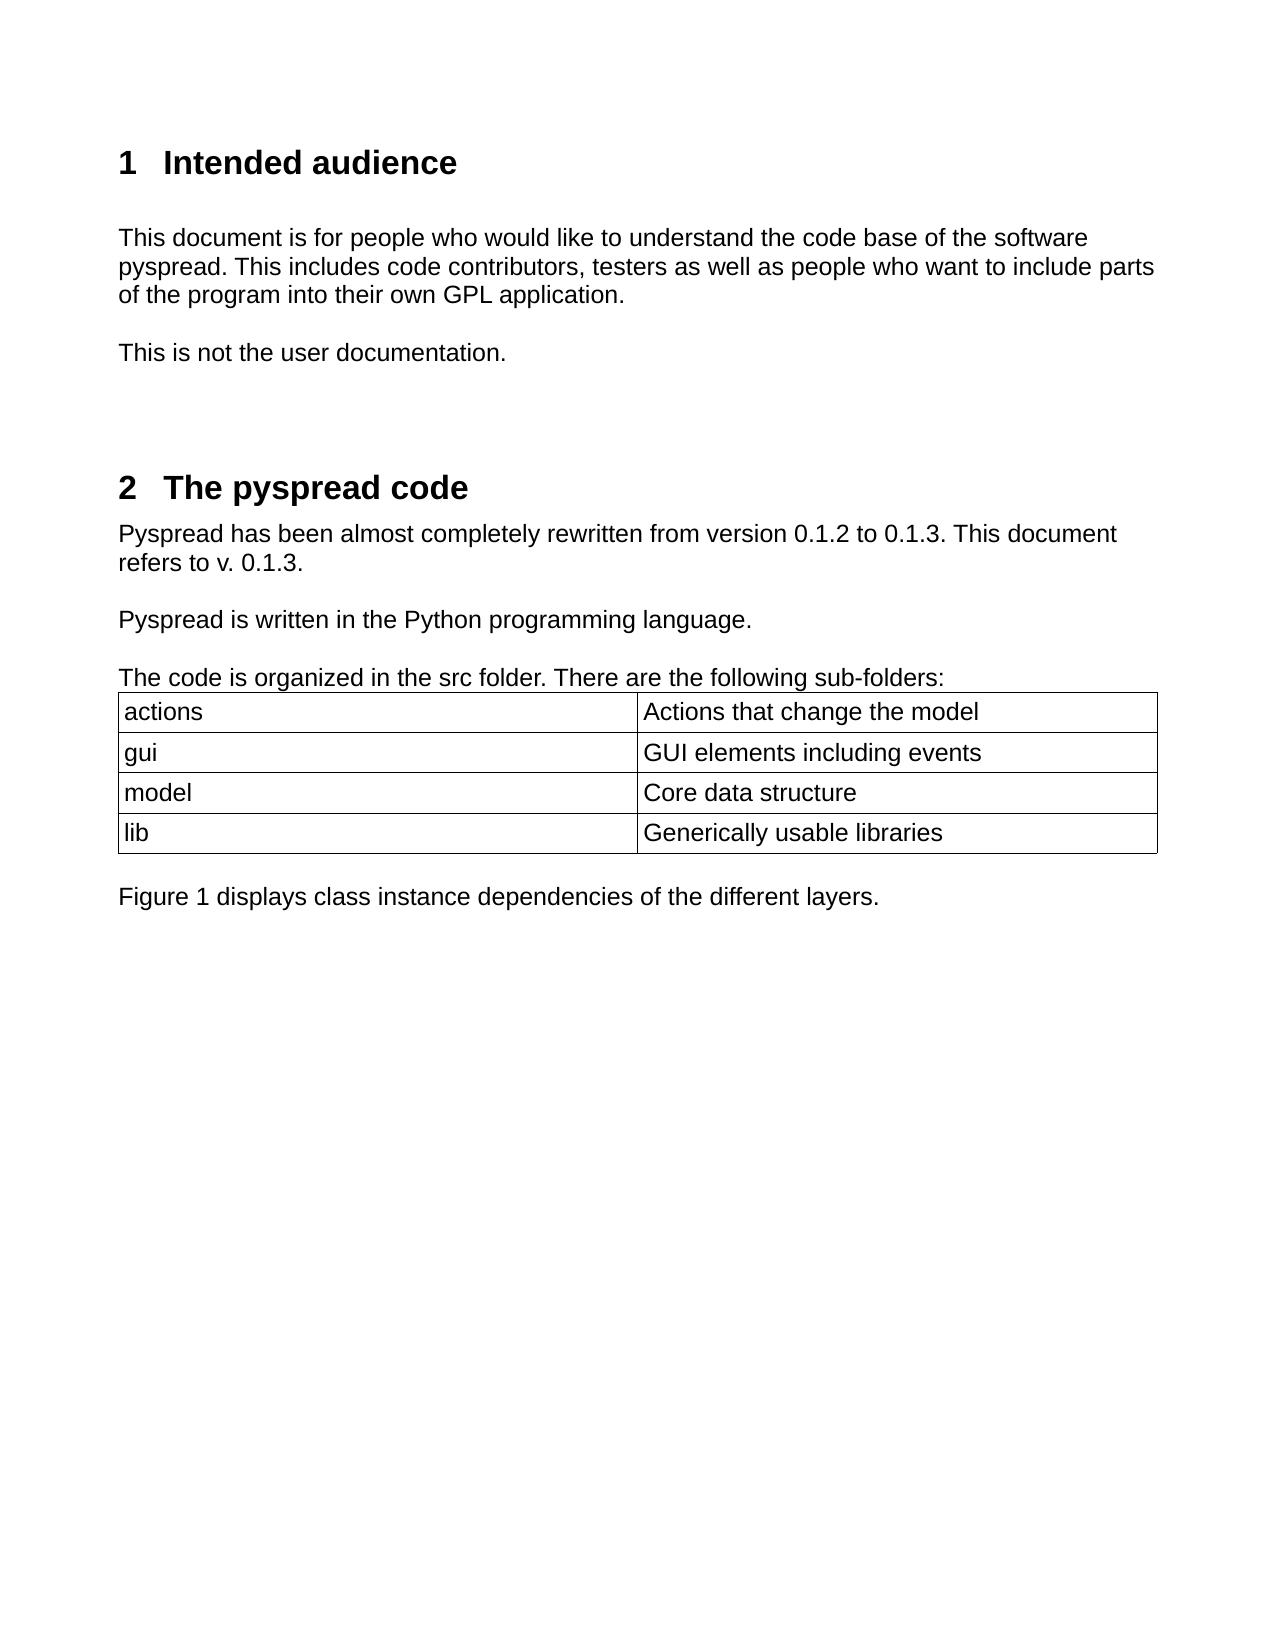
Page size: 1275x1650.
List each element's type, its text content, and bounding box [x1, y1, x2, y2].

table_cell Core data structure [638, 773, 1157, 812]
table_cell model [119, 773, 637, 812]
table_cell gui [119, 733, 637, 772]
table_header Actions that change the model [638, 693, 1157, 732]
subtitle The pyspread code [118, 468, 1157, 507]
text This is not the user documentation. [118, 338, 1157, 367]
table_cell lib [119, 814, 637, 853]
subtitle Intended audience [118, 143, 1157, 182]
text This document is for people who would like to understand the code base of the software pyspread. This includes code contributors, testers as well as people who want to include parts of the program into their own GPL application. [118, 223, 1157, 309]
text The code is organized in the src folder. There are the following sub-folders: [118, 663, 1157, 692]
text Pyspread has been almost completely rewritten from version 0.1.2 to 0.1.3. This document refers to v. 0.1.3. [118, 519, 1157, 577]
table_cell Generically usable libraries [638, 814, 1157, 853]
table_cell GUI elements including events [638, 733, 1157, 772]
table_header actions [119, 693, 637, 732]
text Figure 1 displays class instance dependencies of the different layers. [118, 882, 1157, 910]
text Pyspread is written in the Python programming language. [118, 605, 1157, 634]
